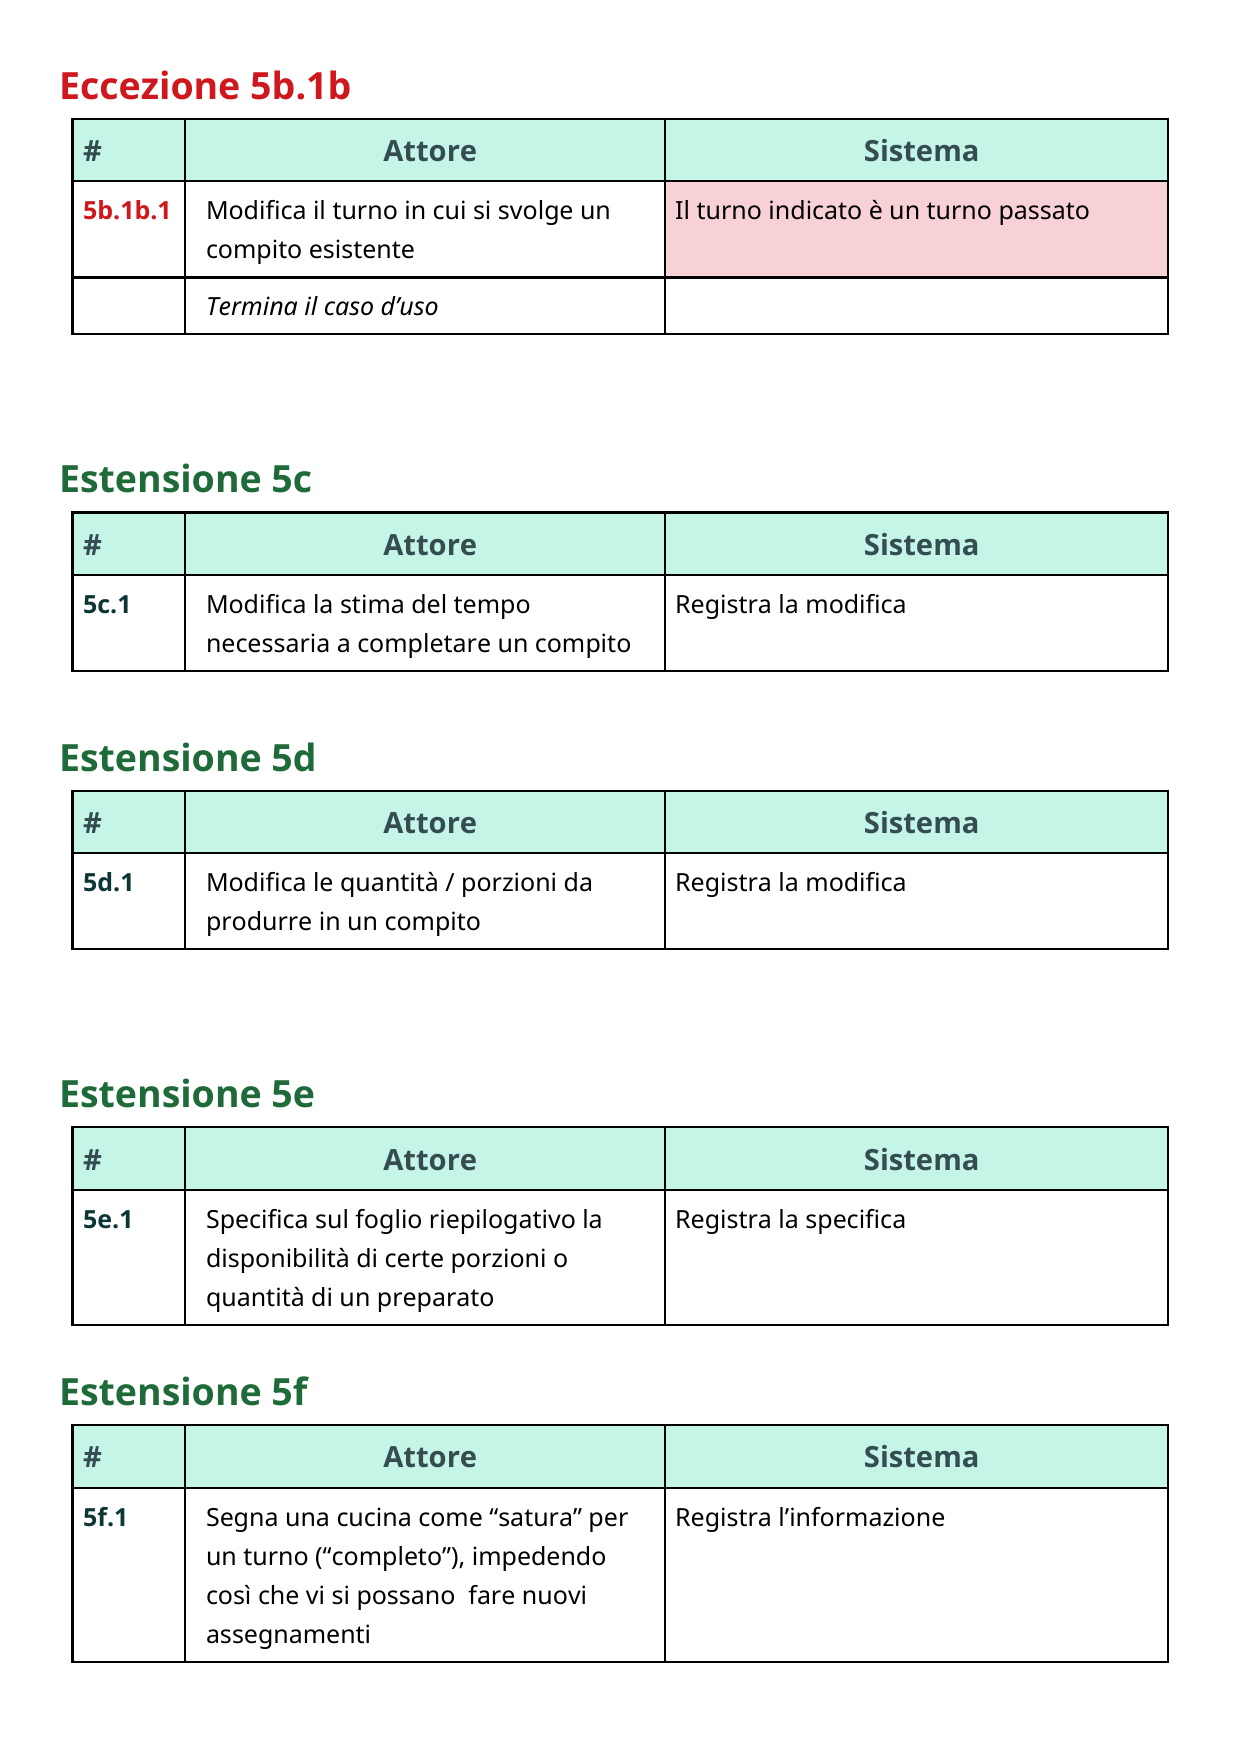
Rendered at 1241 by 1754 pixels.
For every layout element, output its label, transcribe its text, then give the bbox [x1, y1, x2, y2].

table_header Sistema [666, 514, 1167, 574]
table_cell Il turno indicato è un turno passato [666, 182, 1167, 276]
table_cell 5b.1b.1 [74, 182, 184, 276]
text Estensione 5d [59, 731, 1181, 782]
table_cell 5c.1 [74, 576, 184, 670]
table_cell Registra la modifica [666, 854, 1167, 948]
table_cell Modifica le quantità / porzioni da produrre in un compito [186, 854, 664, 948]
table_cell [74, 279, 184, 333]
table_header Sistema [666, 1426, 1167, 1487]
table_header Attore [186, 514, 664, 574]
table_header Attore [186, 1426, 664, 1487]
table_cell Segna una cucina come “satura” per un turno (“completo”), impedendo così che vi si possano fare nuovi assegnamenti [186, 1489, 664, 1661]
text Estensione 5c [59, 453, 1181, 504]
table_header # [74, 1426, 184, 1487]
table_cell Registra l’informazione [666, 1489, 1167, 1661]
text Eccezione 5b.1b [59, 59, 1181, 110]
table_cell [666, 279, 1167, 333]
table_cell Modifica la stima del tempo necessaria a completare un compito [186, 576, 664, 670]
table_cell 5e.1 [74, 1191, 184, 1324]
table_header Attore [186, 792, 664, 852]
table_header Attore [186, 1128, 664, 1189]
table_header Sistema [666, 120, 1167, 180]
table_header # [74, 514, 184, 574]
table_header # [74, 792, 184, 852]
table_cell Modifica il turno in cui si svolge un compito esistente [186, 182, 664, 276]
table_header # [74, 120, 184, 180]
table_cell Registra la specifica [666, 1191, 1167, 1324]
table_header Sistema [666, 1128, 1167, 1189]
text Estensione 5f [59, 1365, 1181, 1416]
table_cell 5d.1 [74, 854, 184, 948]
table_cell 5f.1 [74, 1489, 184, 1661]
table_header Attore [186, 120, 664, 180]
table_header Sistema [666, 792, 1167, 852]
table_cell Termina il caso d’uso [186, 279, 664, 333]
table_header # [74, 1128, 184, 1189]
text Estensione 5e [59, 1068, 1181, 1119]
table_cell Registra la modifica [666, 576, 1167, 670]
table_cell Specifica sul foglio riepilogativo la disponibilità di certe porzioni o quantità di un preparato [186, 1191, 664, 1324]
